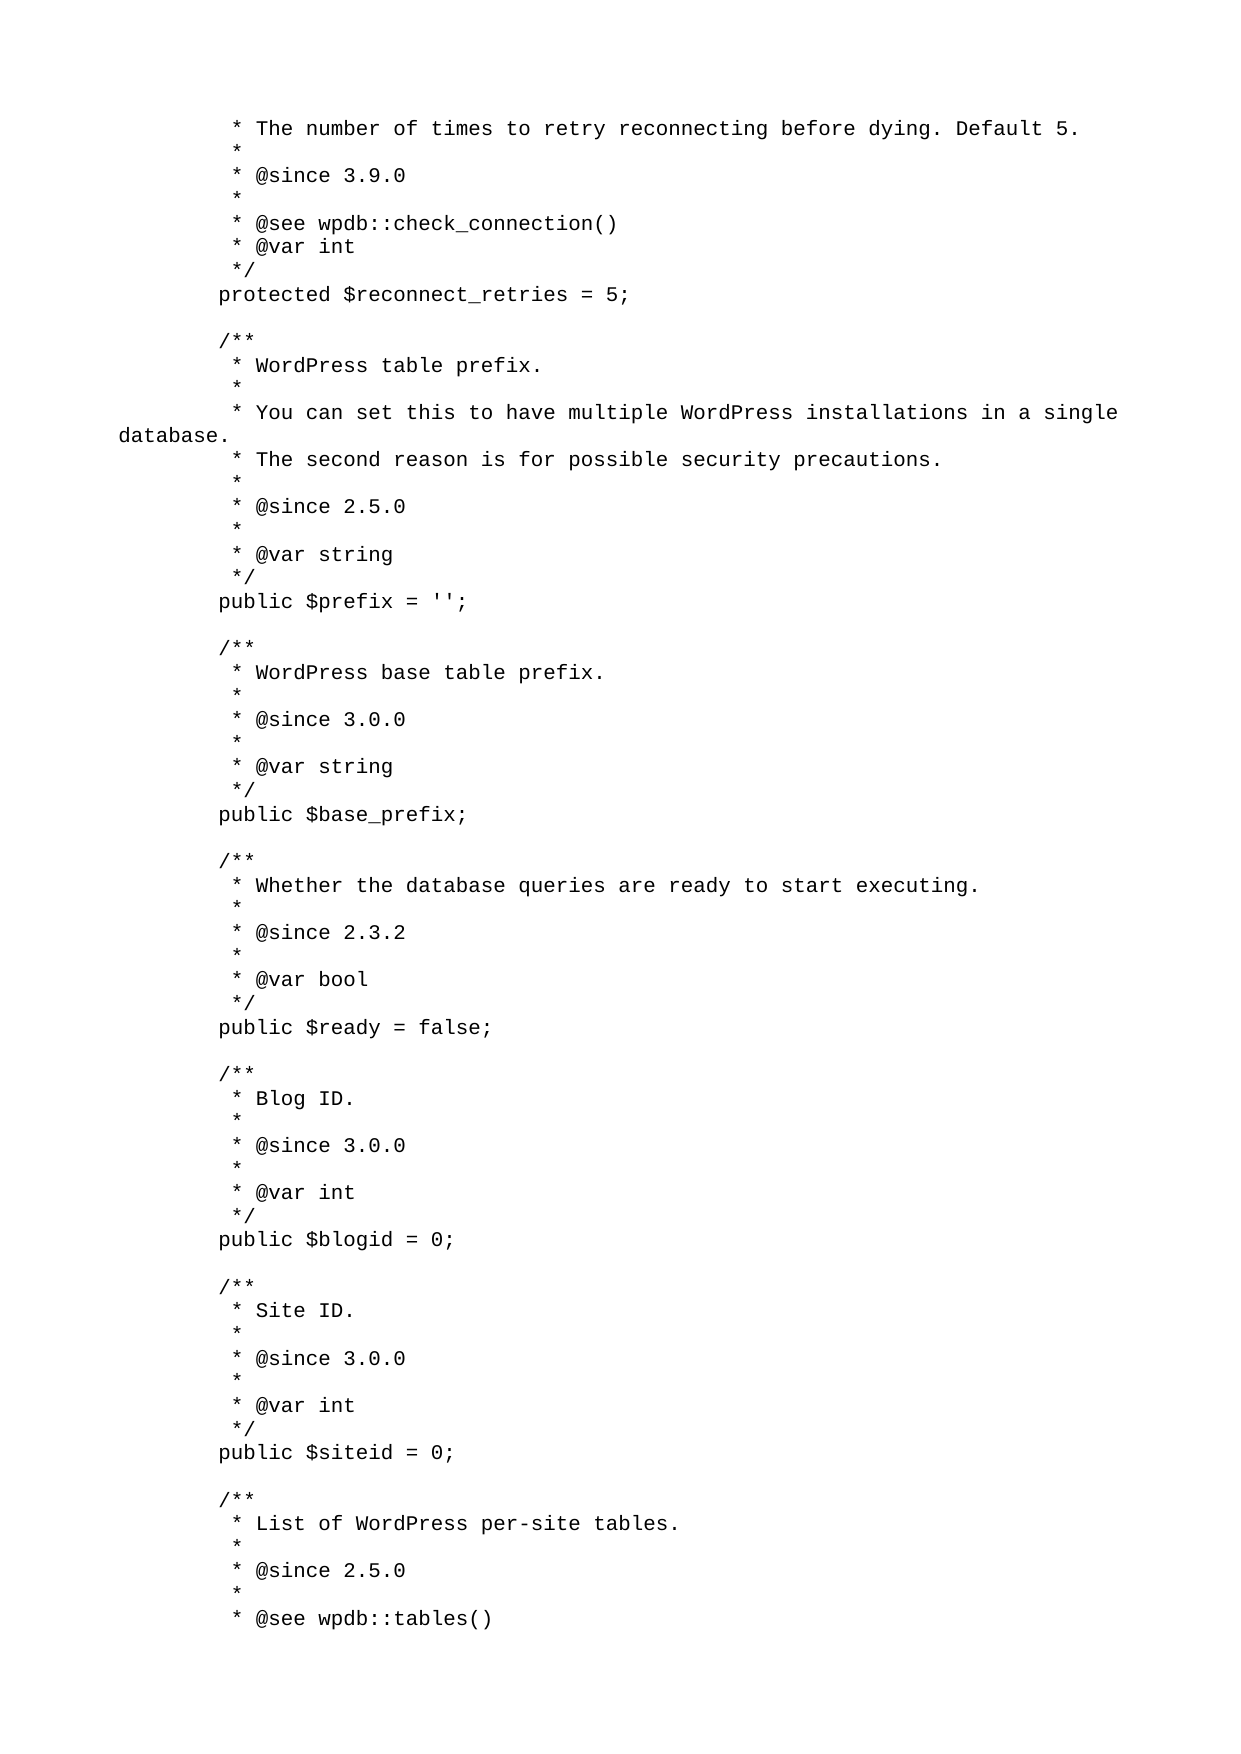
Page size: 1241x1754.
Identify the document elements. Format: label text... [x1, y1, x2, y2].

text * @var string [118, 544, 1122, 567]
text * [118, 189, 1122, 213]
text */ [118, 1206, 1122, 1229]
text * [118, 473, 1122, 496]
text * [118, 1584, 1122, 1608]
text * The second reason is for possible security precautions. [118, 449, 1122, 473]
text * WordPress table prefix. [118, 354, 1122, 378]
text /** [118, 1064, 1122, 1088]
text * You can set this to have multiple WordPress installations in a single database. [118, 402, 1122, 449]
text /** [118, 331, 1122, 354]
text public $blogid = 0; [118, 1229, 1122, 1253]
text * @var int [118, 236, 1122, 260]
text * Site ID. [118, 1300, 1122, 1324]
text * [118, 733, 1122, 757]
text * The number of times to retry reconnecting before dying. Default 5. [118, 118, 1122, 142]
text public $siteid = 0; [118, 1442, 1122, 1466]
text * @var int [118, 1395, 1122, 1419]
text * Whether the database queries are ready to start executing. [118, 875, 1122, 898]
text * @var string [118, 757, 1122, 780]
text * [118, 1158, 1122, 1182]
text * [118, 898, 1122, 922]
text */ [118, 1419, 1122, 1442]
text * @var int [118, 1182, 1122, 1206]
text */ [118, 260, 1122, 284]
text */ [118, 993, 1122, 1017]
text * [118, 686, 1122, 709]
text * @see wpdb::check_connection() [118, 213, 1122, 236]
text public $ready = false; [118, 1017, 1122, 1040]
text * @since 3.0.0 [118, 1135, 1122, 1158]
text * [118, 520, 1122, 544]
text /** [118, 638, 1122, 662]
text * Blog ID. [118, 1088, 1122, 1111]
text * @see wpdb::tables() [118, 1608, 1122, 1631]
text * [118, 946, 1122, 969]
text * @since 3.0.0 [118, 709, 1122, 733]
text * [118, 1324, 1122, 1348]
text * @since 3.9.0 [118, 165, 1122, 189]
text * @since 2.5.0 [118, 496, 1122, 520]
text public $prefix = ''; [118, 591, 1122, 615]
text protected $reconnect_retries = 5; [118, 284, 1122, 307]
text * [118, 1371, 1122, 1395]
text */ [118, 567, 1122, 591]
text * WordPress base table prefix. [118, 662, 1122, 686]
text * @since 3.0.0 [118, 1348, 1122, 1371]
text * [118, 1111, 1122, 1135]
text */ [118, 780, 1122, 804]
text * @since 2.5.0 [118, 1561, 1122, 1584]
text * @since 2.3.2 [118, 922, 1122, 946]
text * [118, 1537, 1122, 1561]
text * @var bool [118, 969, 1122, 993]
text * List of WordPress per-site tables. [118, 1513, 1122, 1537]
text /** [118, 1489, 1122, 1513]
text /** [118, 851, 1122, 875]
text /** [118, 1277, 1122, 1300]
text * [118, 142, 1122, 165]
text public $base_prefix; [118, 804, 1122, 827]
text * [118, 378, 1122, 402]
